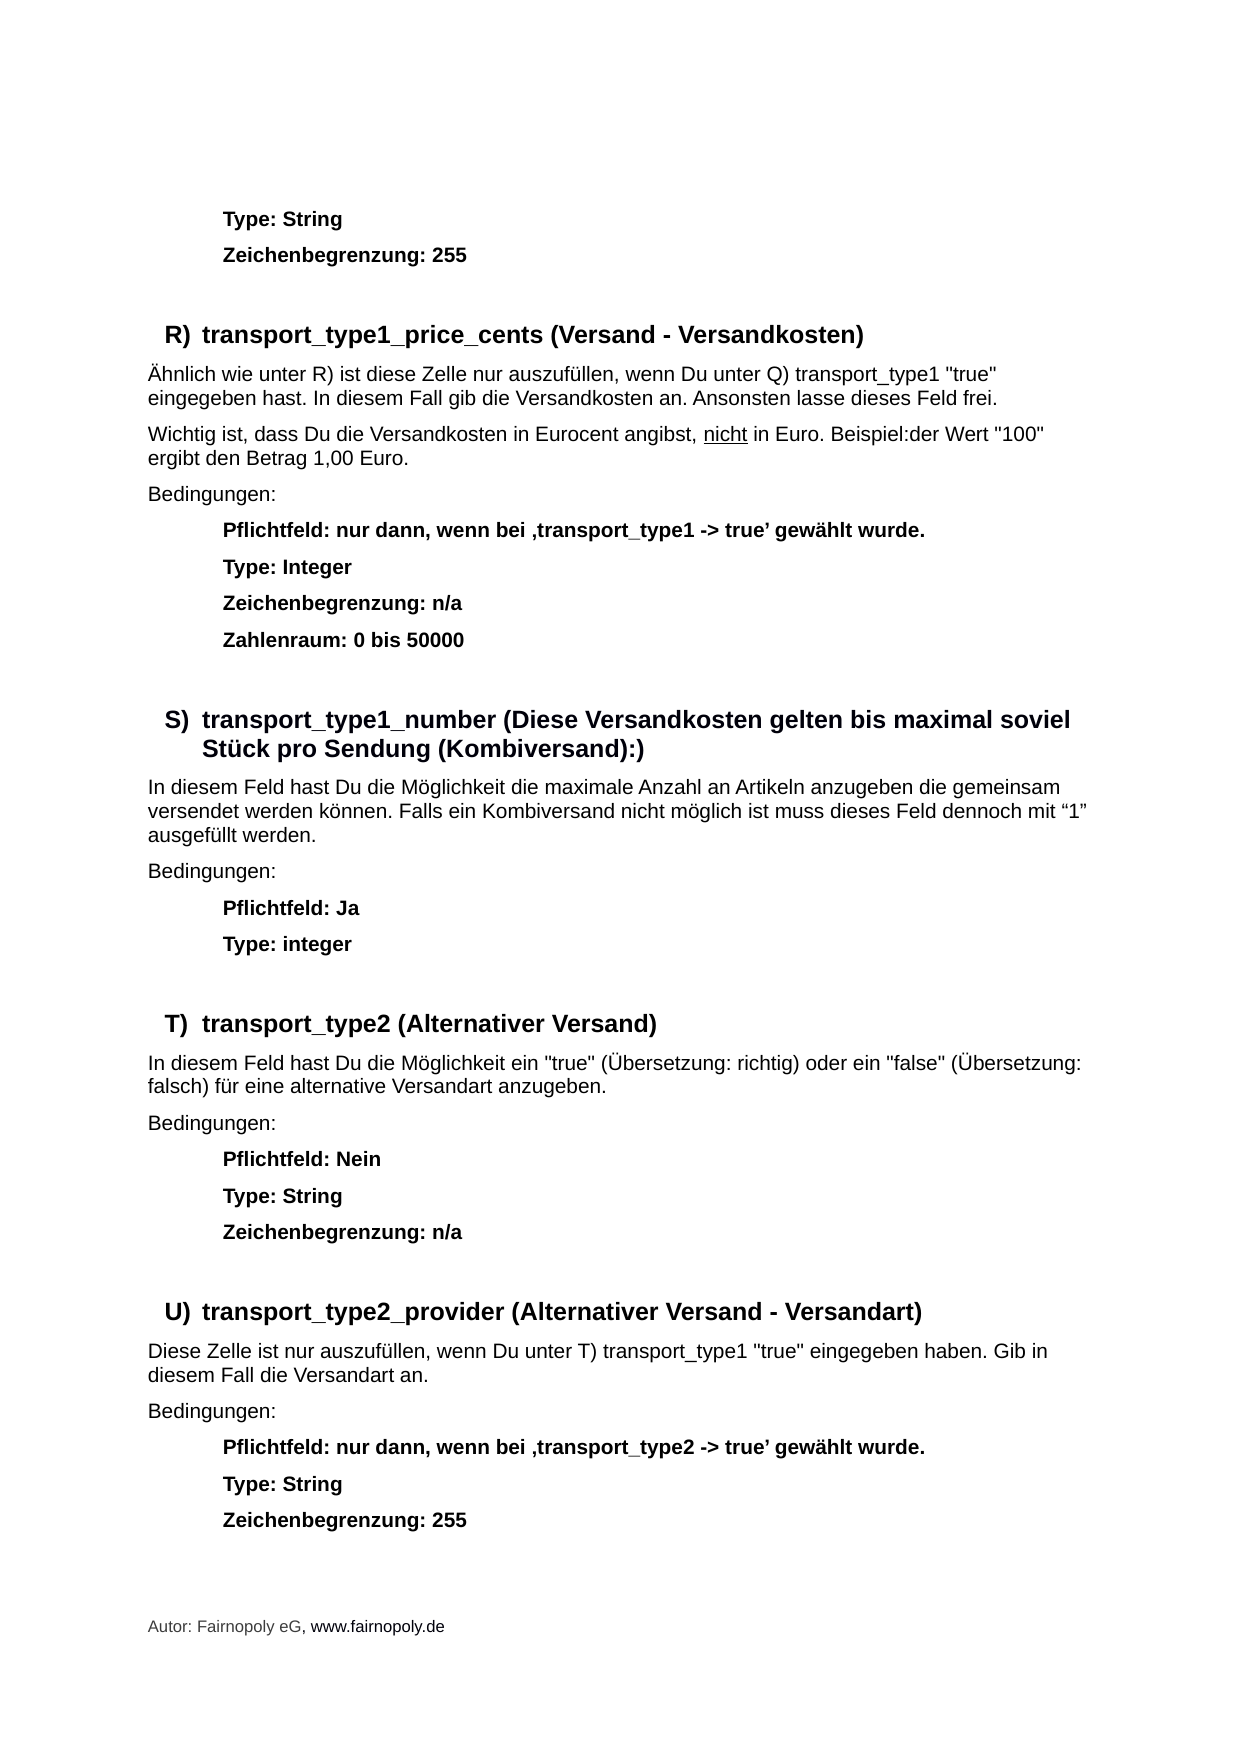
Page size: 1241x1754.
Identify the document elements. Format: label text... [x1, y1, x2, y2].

list transport_type1_price_cents (Versand - Versandkosten) [164, 320, 1093, 349]
list transport_type1_number (Diese Versandkosten gelten bis maximal soviel Stück pro Sendung (Kombiversand):) [164, 705, 1093, 762]
list Type: String [223, 1183, 1093, 1207]
list Bedingungen: [148, 482, 1093, 506]
list Bedingungen: [148, 859, 1093, 883]
list Type: String [223, 206, 1093, 230]
list transport_type2_provider (Alternativer Versand - Versandart) [164, 1297, 1093, 1326]
list Pflichtfeld: Ja [223, 895, 1093, 919]
list Bedingungen: [148, 1111, 1093, 1135]
list Pflichtfeld: nur dann, wenn bei ‚transport_type1 -> true’ gewählt wurde. [223, 518, 1093, 542]
list Ähnlich wie unter R) ist diese Zelle nur auszufüllen, wenn Du unter Q) transport_type1 "true" eingegeben hast. In diesem Fall gib die Versandkosten an. Ansonsten lasse dieses Feld frei. [148, 361, 1093, 409]
list Zeichenbegrenzung: n/a [223, 1220, 1093, 1244]
list Type: integer [223, 932, 1093, 956]
list Zeichenbegrenzung: n/a [223, 591, 1093, 615]
list Wichtig ist, dass Du die Versandkosten in Eurocent angibst, nicht in Euro. Beispiel:der Wert "100" ergibt den Betrag 1,00 Euro. [148, 422, 1093, 469]
list In diesem Feld hast Du die Möglichkeit ein "true" (Übersetzung: richtig) oder ein "false" (Übersetzung: falsch) für eine alternative Versandart anzugeben. [148, 1050, 1093, 1098]
list Bedingungen: [148, 1399, 1093, 1423]
list transport_type2 (Alternativer Versand) [164, 1009, 1093, 1038]
list Zeichenbegrenzung: 255 [223, 243, 1093, 267]
list In diesem Feld hast Du die Möglichkeit die maximale Anzahl an Artikeln anzugeben die gemeinsam versendet werden können. Falls ein Kombiversand nicht möglich ist muss dieses Feld dennoch mit “1” ausgefüllt werden. [148, 775, 1093, 847]
list Pflichtfeld: Nein [223, 1147, 1093, 1171]
list Zeichenbegrenzung: 255 [223, 1508, 1093, 1532]
list Type: String [223, 1471, 1093, 1495]
list Zahlenraum: 0 bis 50000 [223, 627, 1093, 651]
list Type: Integer [223, 555, 1093, 579]
list Diese Zelle ist nur auszufüllen, wenn Du unter T) transport_type1 "true" eingegeben haben. Gib in diesem Fall die Versandart an. [148, 1338, 1093, 1386]
list Pflichtfeld: nur dann, wenn bei ‚transport_type2 -> true’ gewählt wurde. [223, 1435, 1093, 1459]
